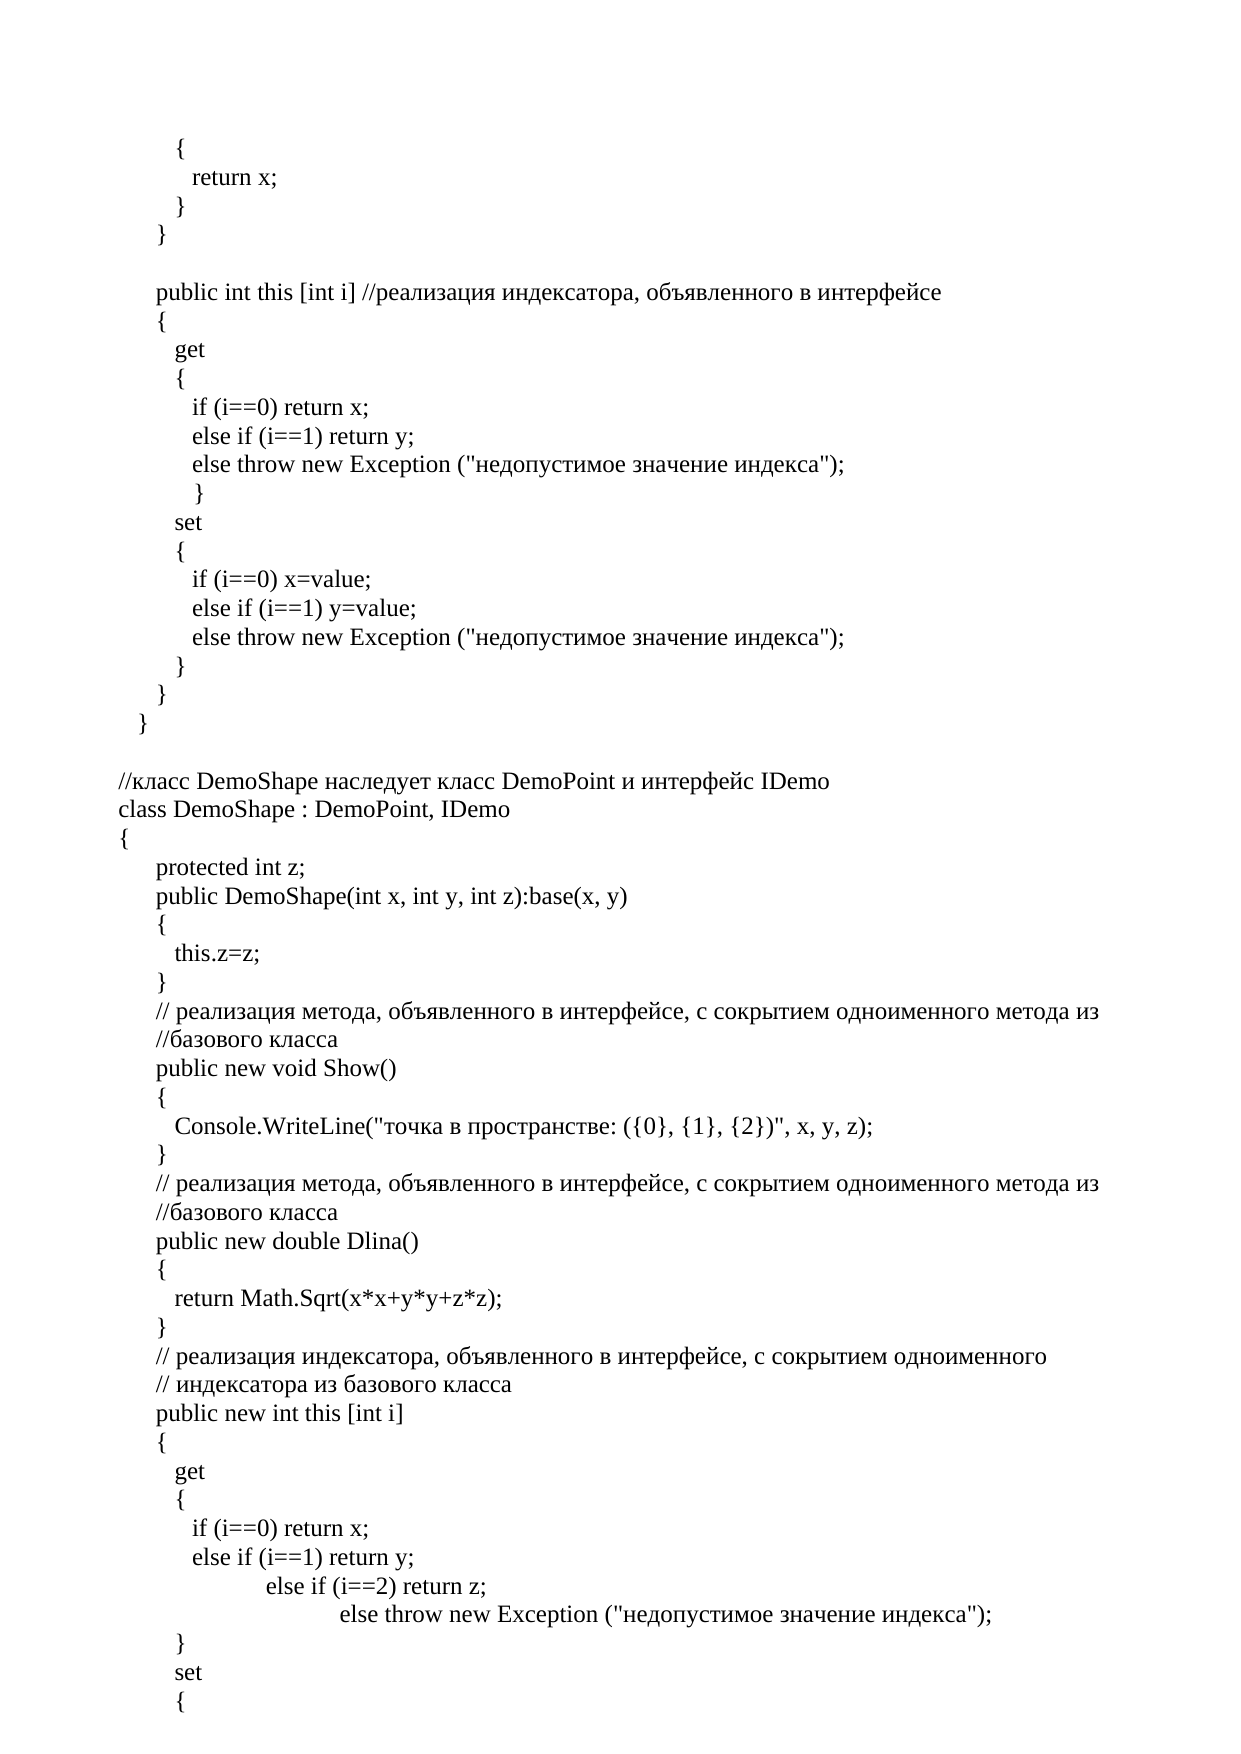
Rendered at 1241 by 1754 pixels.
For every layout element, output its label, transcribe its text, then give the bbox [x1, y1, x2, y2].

text get [118, 1456, 1167, 1484]
text // индексатора из базового класса [118, 1369, 1167, 1398]
text } [118, 191, 1167, 219]
text } [118, 1312, 1167, 1341]
text } [118, 708, 1167, 737]
text else if (i==1) return y; [118, 1542, 1167, 1571]
text public DemoShape(int x, int y, int z):base(x, y) [118, 881, 1167, 909]
text set [118, 507, 1167, 536]
text { [118, 1082, 1167, 1111]
text // реализация метода, объявленного в интерфейсе, с сокрытием одноименного метода из [118, 1168, 1167, 1197]
text { [118, 1254, 1167, 1283]
text else if (i==1) return y; [118, 421, 1167, 449]
text { [118, 909, 1167, 938]
text // реализация метода, объявленного в интерфейсе, с сокрытием одноименного метода из [118, 996, 1167, 1024]
text get [118, 334, 1167, 363]
text //класс DemoShape наследует класс DemoPoint и интерфейс IDemo [118, 766, 1167, 794]
text this.z=z; [118, 938, 1167, 967]
text else throw new Exception ("недопустимое значение индекса"); [118, 1599, 1167, 1628]
text { [118, 1427, 1167, 1456]
text public int this [int i] //реализация индексатора, объявленного в интерфейсе [118, 277, 1167, 306]
text return x; [118, 162, 1167, 191]
text Console.WriteLine("точка в пространстве: ({0}, {1}, {2})", x, y, z); [118, 1111, 1167, 1139]
text else if (i==1) y=value; [118, 593, 1167, 622]
text } [118, 1628, 1167, 1657]
text { [118, 133, 1167, 162]
text return Math.Sqrt(x*x+y*y+z*z); [118, 1283, 1167, 1312]
text { [118, 1686, 1167, 1714]
text if (i==0) x=value; [118, 564, 1167, 593]
text if (i==0) return x; [118, 392, 1167, 421]
text } [118, 679, 1167, 708]
text //базового класса [118, 1197, 1167, 1226]
text { [118, 1484, 1167, 1513]
text } [118, 651, 1167, 679]
text else if (i==2) return z; [118, 1571, 1167, 1599]
text public new double Dlina() [118, 1226, 1167, 1254]
text } [118, 219, 1167, 248]
text else throw new Exception ("недопустимое значение индекса"); [118, 449, 1167, 478]
text public new int this [int i] [118, 1398, 1167, 1427]
text } [118, 478, 1167, 507]
text else throw new Exception ("недопустимое значение индекса"); [118, 622, 1167, 651]
text } [118, 1139, 1167, 1168]
text class DemoShape : DemoPoint, IDemo [118, 794, 1167, 823]
text { [118, 823, 1167, 852]
text } [118, 967, 1167, 996]
text set [118, 1657, 1167, 1686]
text public new void Show() [118, 1053, 1167, 1082]
text { [118, 363, 1167, 392]
text { [118, 536, 1167, 564]
text if (i==0) return x; [118, 1513, 1167, 1542]
text protected int z; [118, 852, 1167, 881]
text { [118, 306, 1167, 334]
text // реализация индексатора, объявленного в интерфейсе, с сокрытием одноименного [118, 1341, 1167, 1369]
text //базового класса [118, 1024, 1167, 1053]
